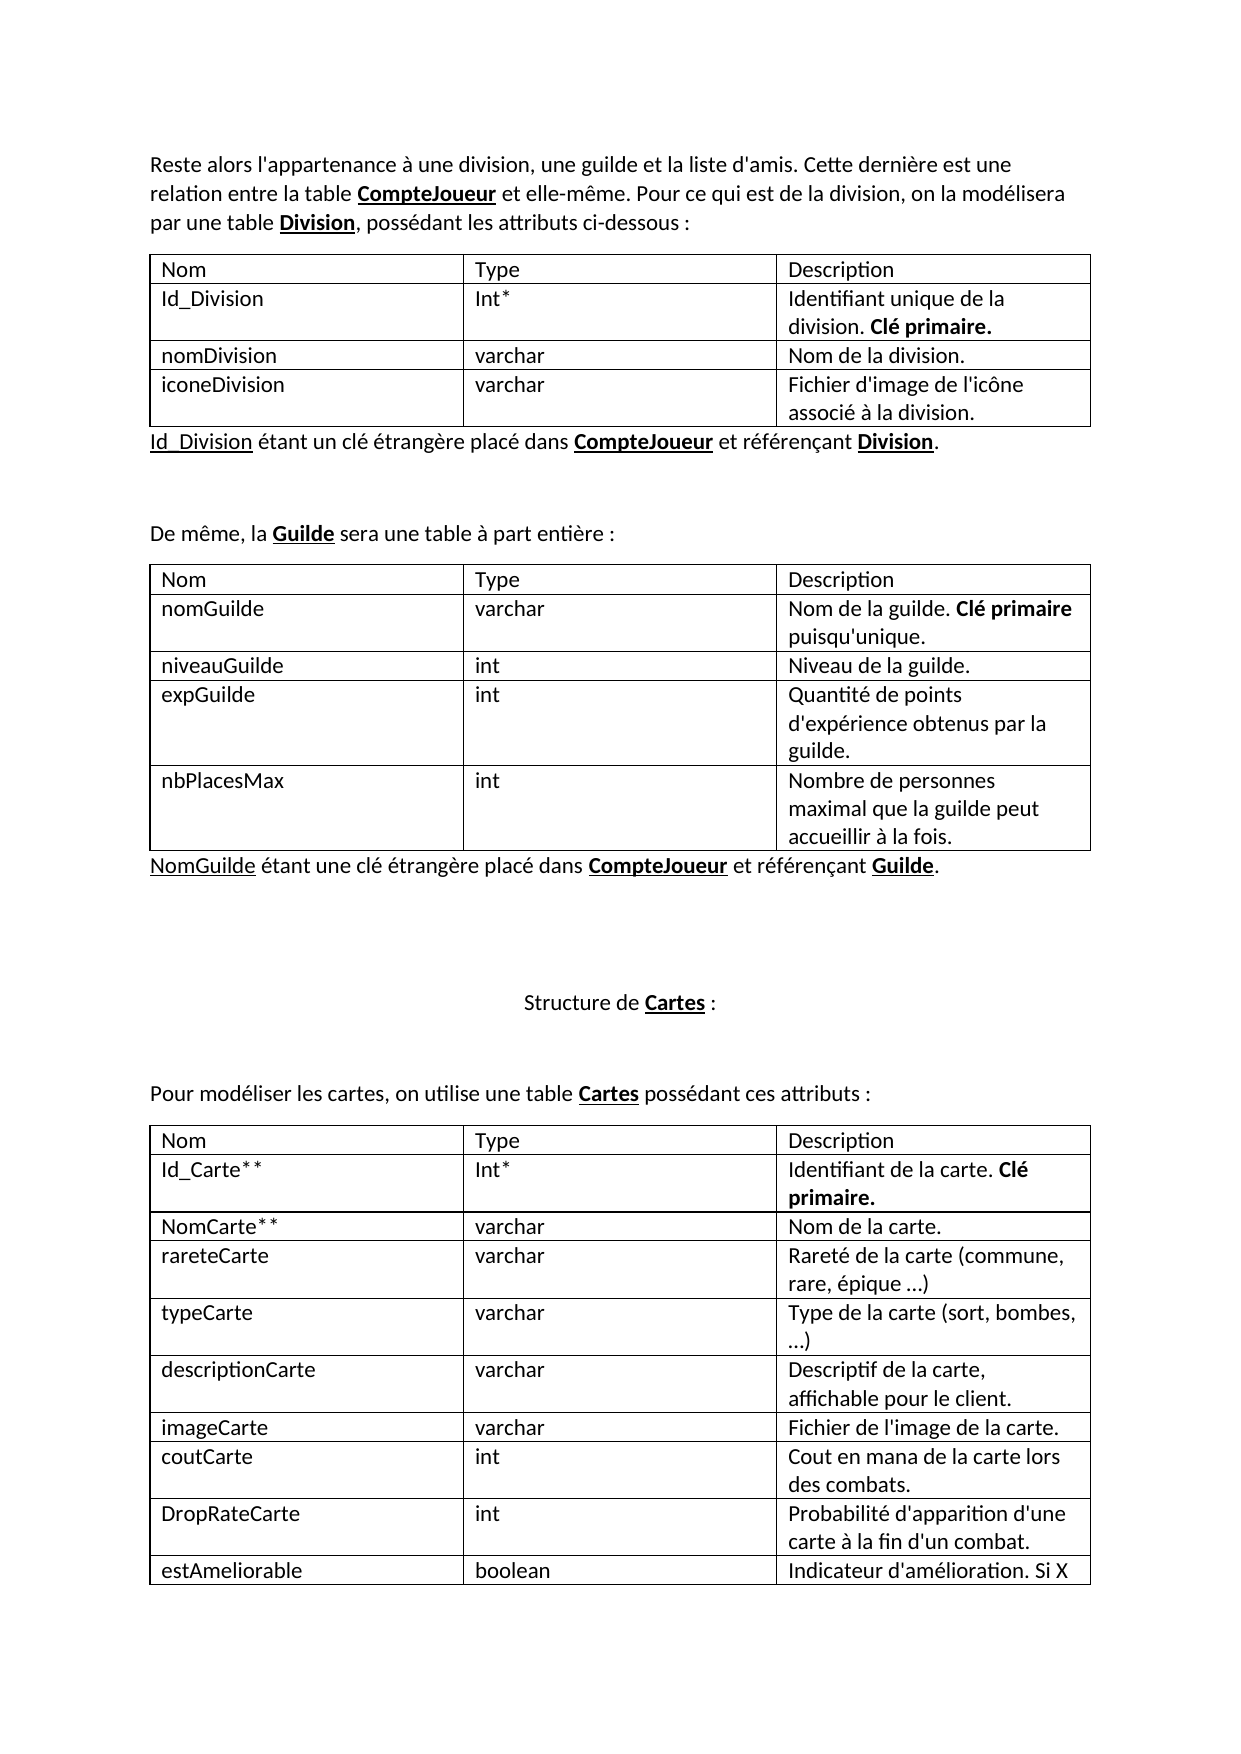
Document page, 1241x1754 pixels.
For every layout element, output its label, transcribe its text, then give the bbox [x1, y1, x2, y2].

table_header Nom [151, 255, 463, 283]
table_cell Nom de la carte. [777, 1213, 1090, 1240]
table_cell Nom de la division. [777, 341, 1090, 369]
table_cell Id_Carte** [151, 1155, 463, 1211]
table_cell Nom de la guilde. Clé primaire puisqu'unique. [777, 595, 1090, 651]
table_cell imageCarte [151, 1413, 463, 1441]
table_cell Id_Division [151, 284, 463, 340]
text Structure de Cartes : [150, 988, 1090, 1016]
table_cell Fichier de l'image de la carte. [777, 1413, 1090, 1441]
table_cell Cout en mana de la carte lors des combats. [777, 1442, 1090, 1498]
table_cell coutCarte [151, 1442, 463, 1498]
table_cell Int* [464, 284, 776, 340]
text Pour modéliser les cartes, on utilise une table Cartes possédant ces attributs : [150, 1079, 1090, 1107]
table_cell varchar [464, 1213, 776, 1240]
table_header Description [777, 1126, 1090, 1154]
table_cell Descriptif de la carte, affichable pour le client. [777, 1356, 1090, 1412]
table_header Nom [151, 565, 463, 593]
table_cell varchar [464, 1241, 776, 1297]
table_cell varchar [464, 1356, 776, 1412]
table_header Type [464, 565, 776, 593]
table_cell Indicateur d'amélioration. Si X [777, 1556, 1090, 1584]
table_cell Fichier d'image de l'icône associé à la division. [777, 370, 1090, 426]
table_cell iconeDivision [151, 370, 463, 426]
text De même, la Guilde sera une table à part entière : [150, 519, 1090, 547]
table_cell Niveau de la guilde. [777, 652, 1090, 679]
table_header Description [777, 255, 1090, 283]
table_cell rareteCarte [151, 1241, 463, 1297]
table_header Type [464, 255, 776, 283]
table_cell DropRateCarte [151, 1499, 463, 1555]
table_cell nomGuilde [151, 595, 463, 651]
table_cell int [464, 1499, 776, 1555]
table_cell descriptionCarte [151, 1356, 463, 1412]
table_cell Rareté de la carte (commune, rare, épique …) [777, 1241, 1090, 1297]
table_header Type [464, 1126, 776, 1154]
table_cell Nombre de personnes maximal que la guilde peut accueillir à la fois. [777, 766, 1090, 850]
table_cell varchar [464, 595, 776, 651]
table_cell Type de la carte (sort, bombes, …) [777, 1299, 1090, 1354]
table_cell varchar [464, 1413, 776, 1441]
table_cell nbPlacesMax [151, 766, 463, 850]
table_cell int [464, 766, 776, 850]
table_cell Quantité de points d'expérience obtenus par la guilde. [777, 681, 1090, 765]
table_cell Int* [464, 1155, 776, 1211]
table_cell Identifiant de la carte. Clé primaire. [777, 1155, 1090, 1211]
text NomGuilde étant une clé étrangère placé dans CompteJoueur et référençant Guilde. [150, 851, 1090, 879]
table_cell typeCarte [151, 1299, 463, 1354]
table_cell estAmeliorable [151, 1556, 463, 1584]
table_header Nom [151, 1126, 463, 1154]
table_cell expGuilde [151, 681, 463, 765]
table_cell varchar [464, 341, 776, 369]
table_cell varchar [464, 1299, 776, 1354]
table_cell niveauGuilde [151, 652, 463, 679]
table_cell Probabilité d'apparition d'une carte à la fin d'un combat. [777, 1499, 1090, 1555]
text Id_Division étant un clé étrangère placé dans CompteJoueur et référençant Division. [150, 427, 1090, 455]
table_cell int [464, 652, 776, 679]
table_cell int [464, 681, 776, 765]
table_cell NomCarte** [151, 1213, 463, 1240]
table_cell boolean [464, 1556, 776, 1584]
table_cell Identifiant unique de la division. Clé primaire. [777, 284, 1090, 340]
table_cell varchar [464, 370, 776, 426]
text Reste alors l'appartenance à une division, une guilde et la liste d'amis. Cette dernière est une relation entre la table CompteJoueur et elle-même. Pour ce qui est de la division, on la modélisera par une table Division, possédant les attributs ci-dessous : [150, 150, 1090, 236]
table_cell nomDivision [151, 341, 463, 369]
table_header Description [777, 565, 1090, 593]
table_cell int [464, 1442, 776, 1498]
